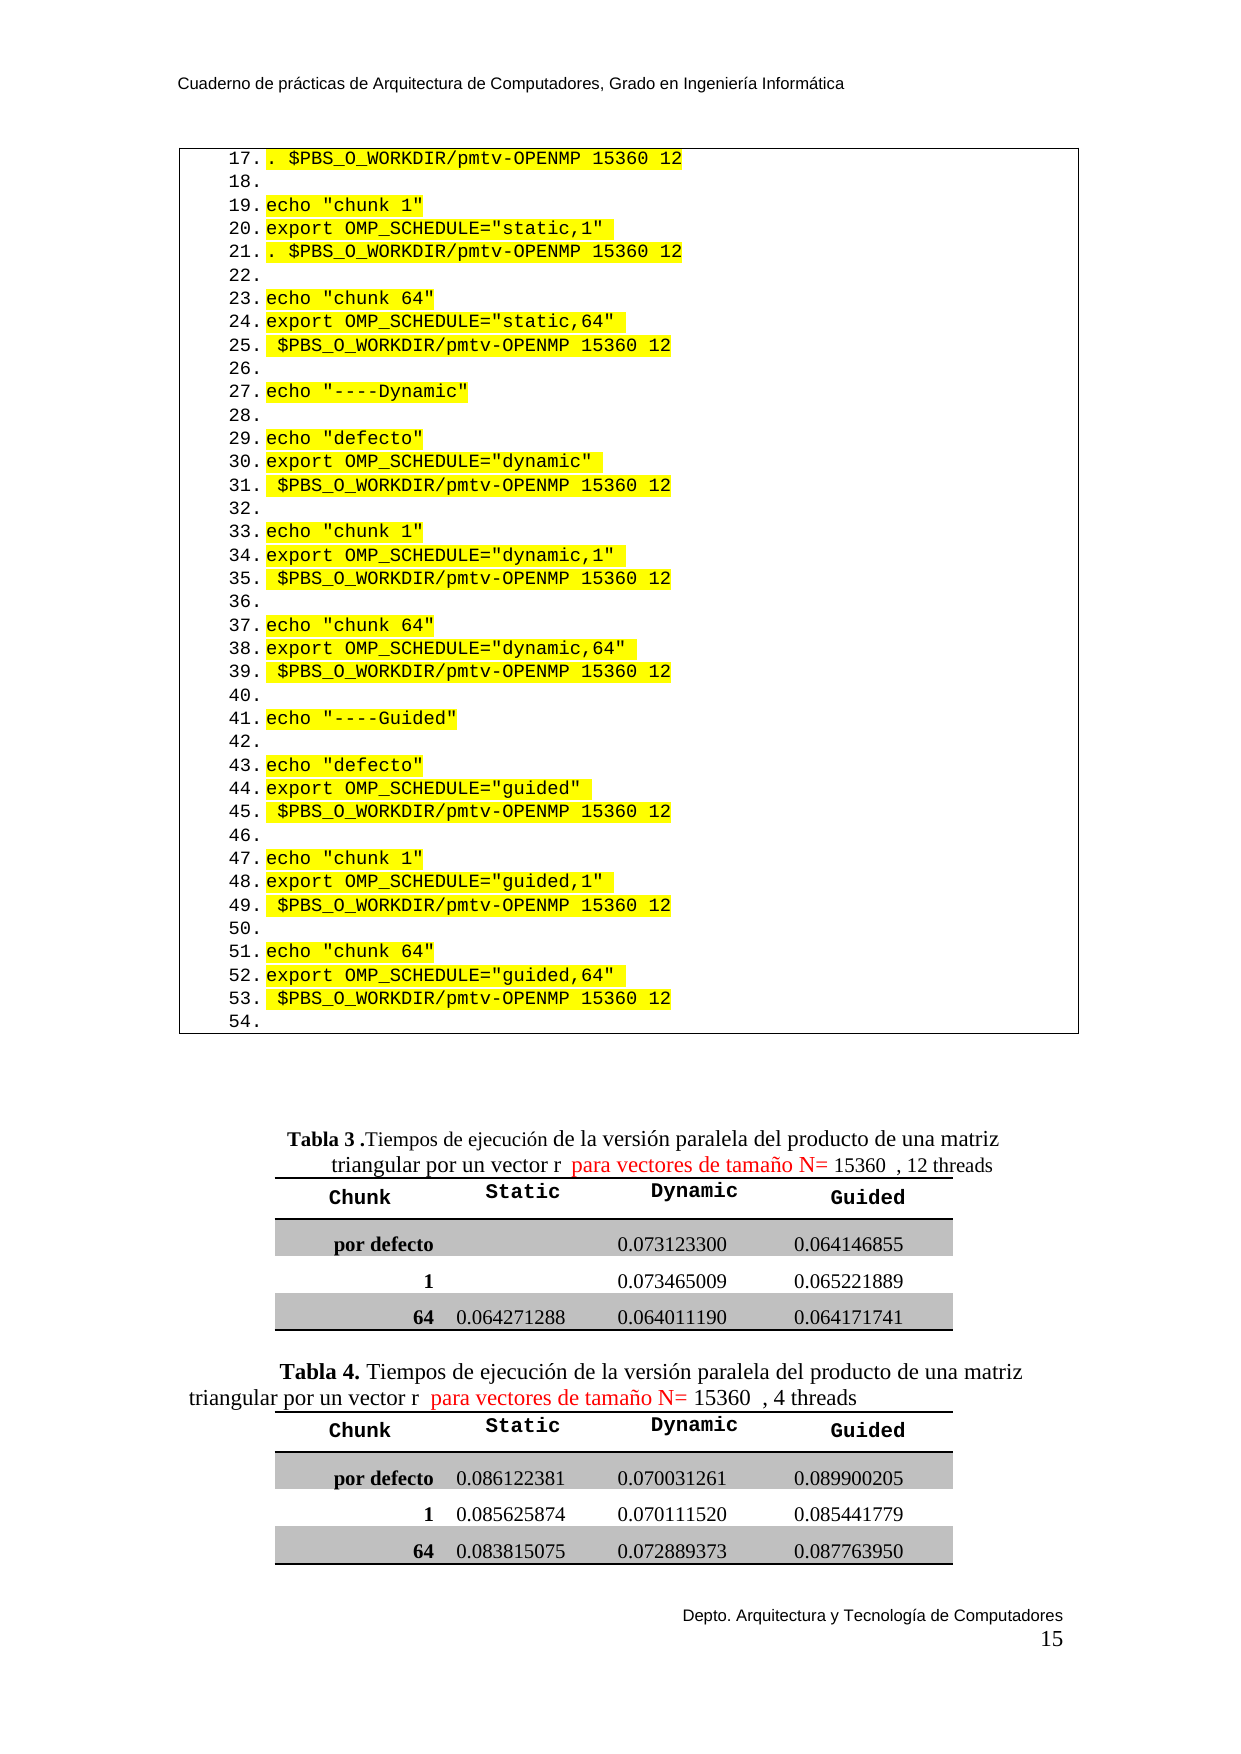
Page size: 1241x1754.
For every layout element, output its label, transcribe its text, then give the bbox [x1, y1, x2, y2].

table_cell 0.065221889 [783, 1256, 953, 1293]
table_header Chunk [275, 1179, 445, 1218]
table_cell 1 [275, 1256, 445, 1293]
table_cell 0.072889373 [606, 1526, 783, 1563]
table_cell 0.064171741 [783, 1293, 953, 1329]
table_cell 0.087763950 [783, 1526, 953, 1563]
table_cell 64 [275, 1526, 445, 1563]
table_header Guided [783, 1179, 953, 1218]
table_cell 0.085441779 [783, 1490, 953, 1526]
table_header Chunk [275, 1413, 445, 1451]
table_header Dynamic [606, 1179, 783, 1218]
table_cell 0.070031261 [606, 1453, 783, 1489]
table_header Static [445, 1413, 606, 1451]
table_cell 0.089900205 [783, 1453, 953, 1489]
table_header Guided [783, 1413, 953, 1451]
table_header #!/bin/bash #PBS -q ac echo "----Static" echo "defecto" export OMP_SCHEDULE="static" . $PBS_O_WORKDIR/pmtv-OPENMP 15360 12 echo "chunk 1" export OMP_SCHEDULE="static,1" . $PBS_O_WORKDIR/pmtv-OPENMP 15360 12 echo "chunk 64" export OMP_SCHEDULE="static,64" $PBS_O_WORKDIR/pmtv-OPENMP 15360 12 echo "----Dynamic" echo "defecto" export OMP_SCHEDULE="dynamic" $PBS_O_WORKDIR/pmtv-OPENMP 15360 12 echo "chunk 1" export OMP_SCHEDULE="dynamic,1" $PBS_O_WORKDIR/pmtv-OPENMP 15360 12 echo "chunk 64" export OMP_SCHEDULE="dynamic,64" $PBS_O_WORKDIR/pmtv-OPENMP 15360 12 echo "----Guided" echo "defecto" export OMP_SCHEDULE="guided" $PBS_O_WORKDIR/pmtv-OPENMP 15360 12 echo "chunk 1" export OMP_SCHEDULE="guided,1" $PBS_O_WORKDIR/pmtv-OPENMP 15360 12 echo "chunk 64" export OMP_SCHEDULE="guided,64" $PBS_O_WORKDIR/pmtv-OPENMP 15360 12 [180, 149, 1078, 1033]
table_cell 0.073123300 [606, 1220, 783, 1256]
table_cell Tabla 4. Tiempos de ejecución de la versión paralela del producto de una matriz triangular por un vector r para vectores de tamaño N= 15360 , 4 threads [177, 1177, 1034, 1411]
table_cell 0.064271288 [445, 1293, 606, 1329]
table_header [177, 1411, 1034, 1565]
table_cell 0.064011190 [606, 1293, 783, 1329]
table_cell 1 [275, 1490, 445, 1526]
table_cell 0.083815075 [445, 1526, 606, 1563]
table_cell [445, 1256, 606, 1293]
table_header Dynamic [606, 1413, 783, 1451]
table_cell [445, 1220, 606, 1256]
table_header Tiempos de ejecución de la versión paralela del producto de una matriz triangular por un vector r para vectores de tamaño N= 15360 , 12 threads [177, 1100, 1034, 1177]
table_cell por defecto [275, 1453, 445, 1489]
table_cell 0.086122381 [445, 1453, 606, 1489]
table_cell 0.070111520 [606, 1490, 783, 1526]
table_cell 0.073465009 [606, 1256, 783, 1293]
table_cell 0.064146855 [783, 1220, 953, 1256]
table_cell 64 [275, 1293, 445, 1329]
table_header Static [445, 1179, 606, 1218]
table_cell por defecto [275, 1220, 445, 1256]
table_cell 0.085625874 [445, 1490, 606, 1526]
